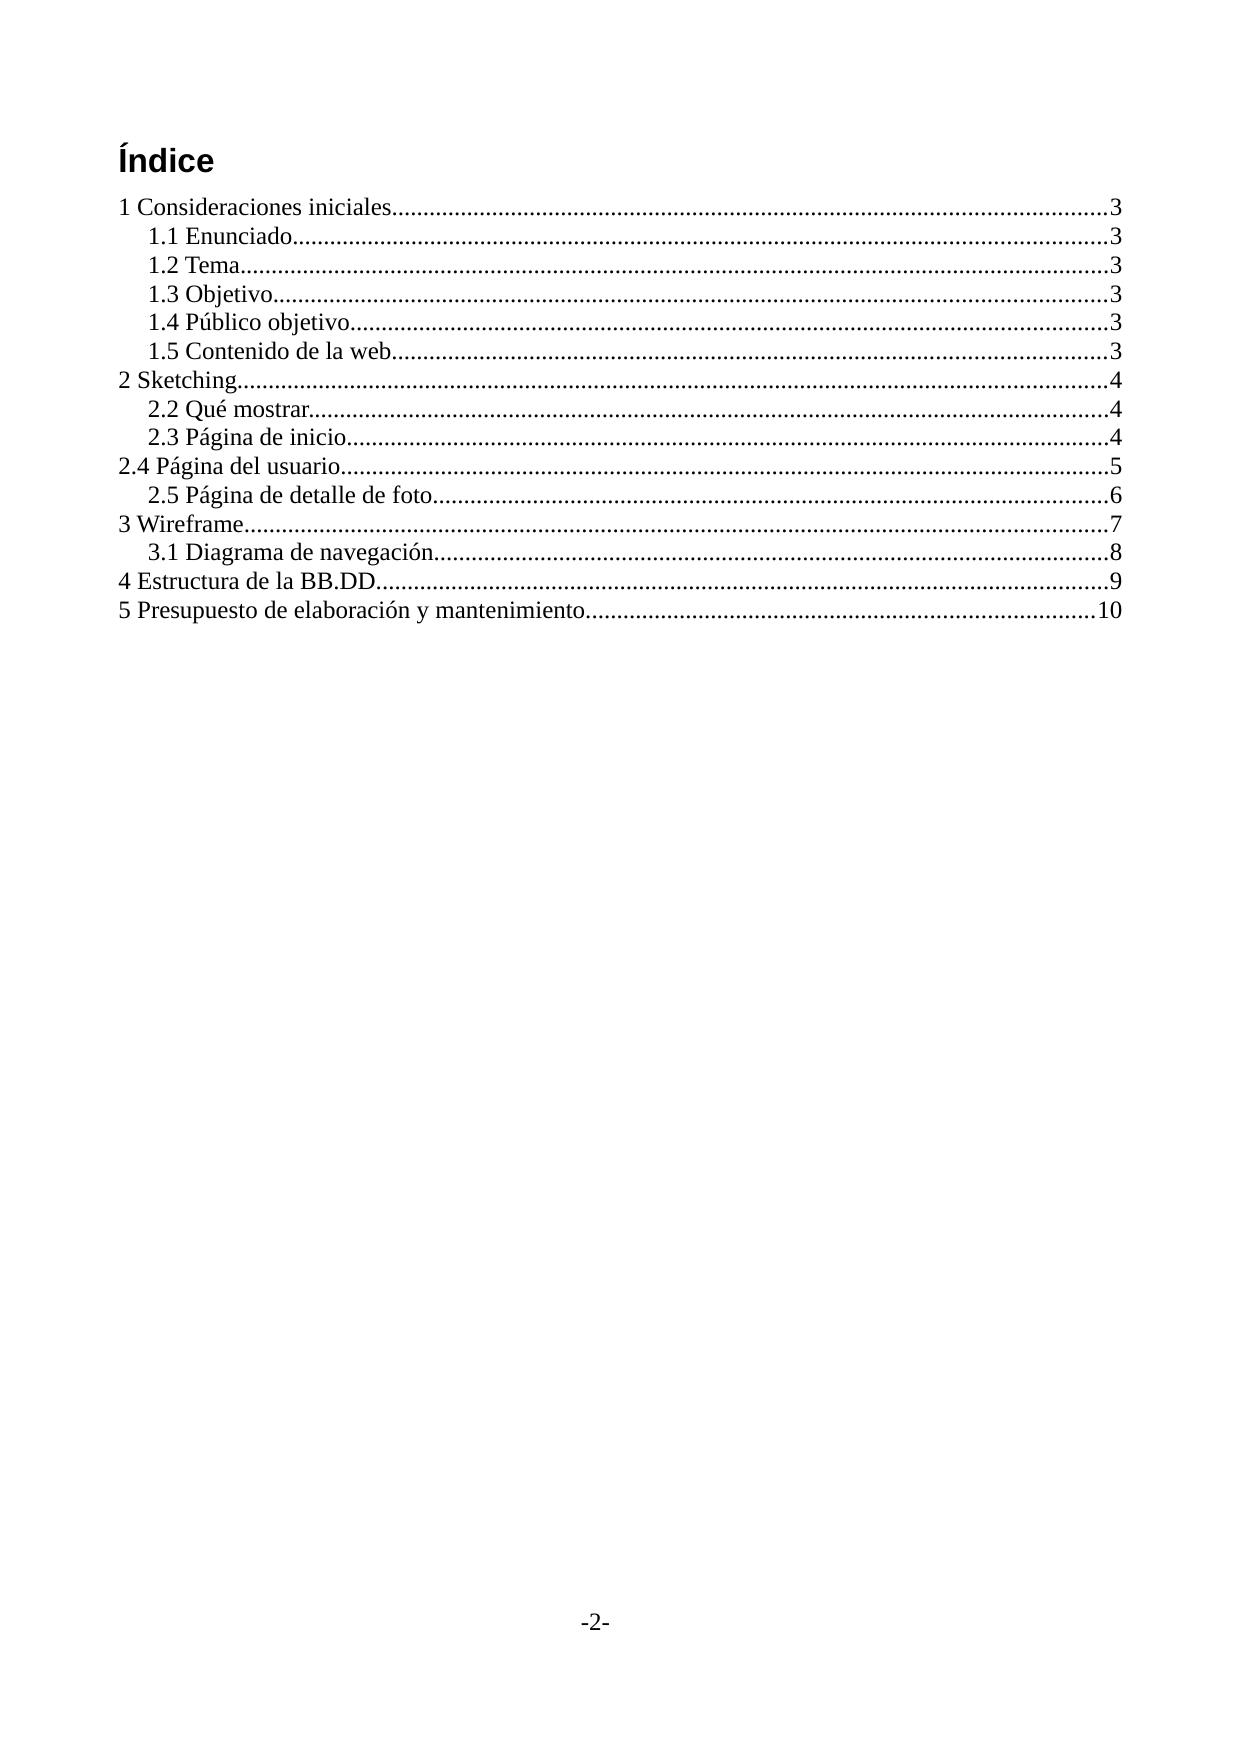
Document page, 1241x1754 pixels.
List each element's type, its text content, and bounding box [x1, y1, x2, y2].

text 2 Sketching 4 [118, 365, 1122, 394]
text 5 Presupuesto de elaboración y mantenimiento. 10 [118, 595, 1122, 624]
text 1 Consideraciones iniciales 3 [118, 192, 1122, 221]
text 3 Wireframe 7 [118, 509, 1122, 537]
subtitle Índice [118, 142, 1122, 180]
text 2.4 Página del usuario 5 [118, 451, 1122, 480]
text 4 Estructura de la BB.DD. 9 [118, 566, 1122, 595]
text 1.2 Tema. 3 [148, 250, 1122, 279]
text 2.2 Qué mostrar. 4 [148, 394, 1122, 422]
text 1.5 Contenido de la web. 3 [148, 336, 1122, 365]
text 1.4 Público objetivo. 3 [148, 307, 1122, 336]
text 3.1 Diagrama de navegación. 8 [148, 537, 1122, 566]
text 2.5 Página de detalle de foto 6 [148, 480, 1122, 509]
text 2.3 Página de inicio 4 [148, 422, 1122, 451]
text 1.1 Enunciado. 3 [148, 221, 1122, 250]
text 1.3 Objetivo. 3 [148, 279, 1122, 307]
